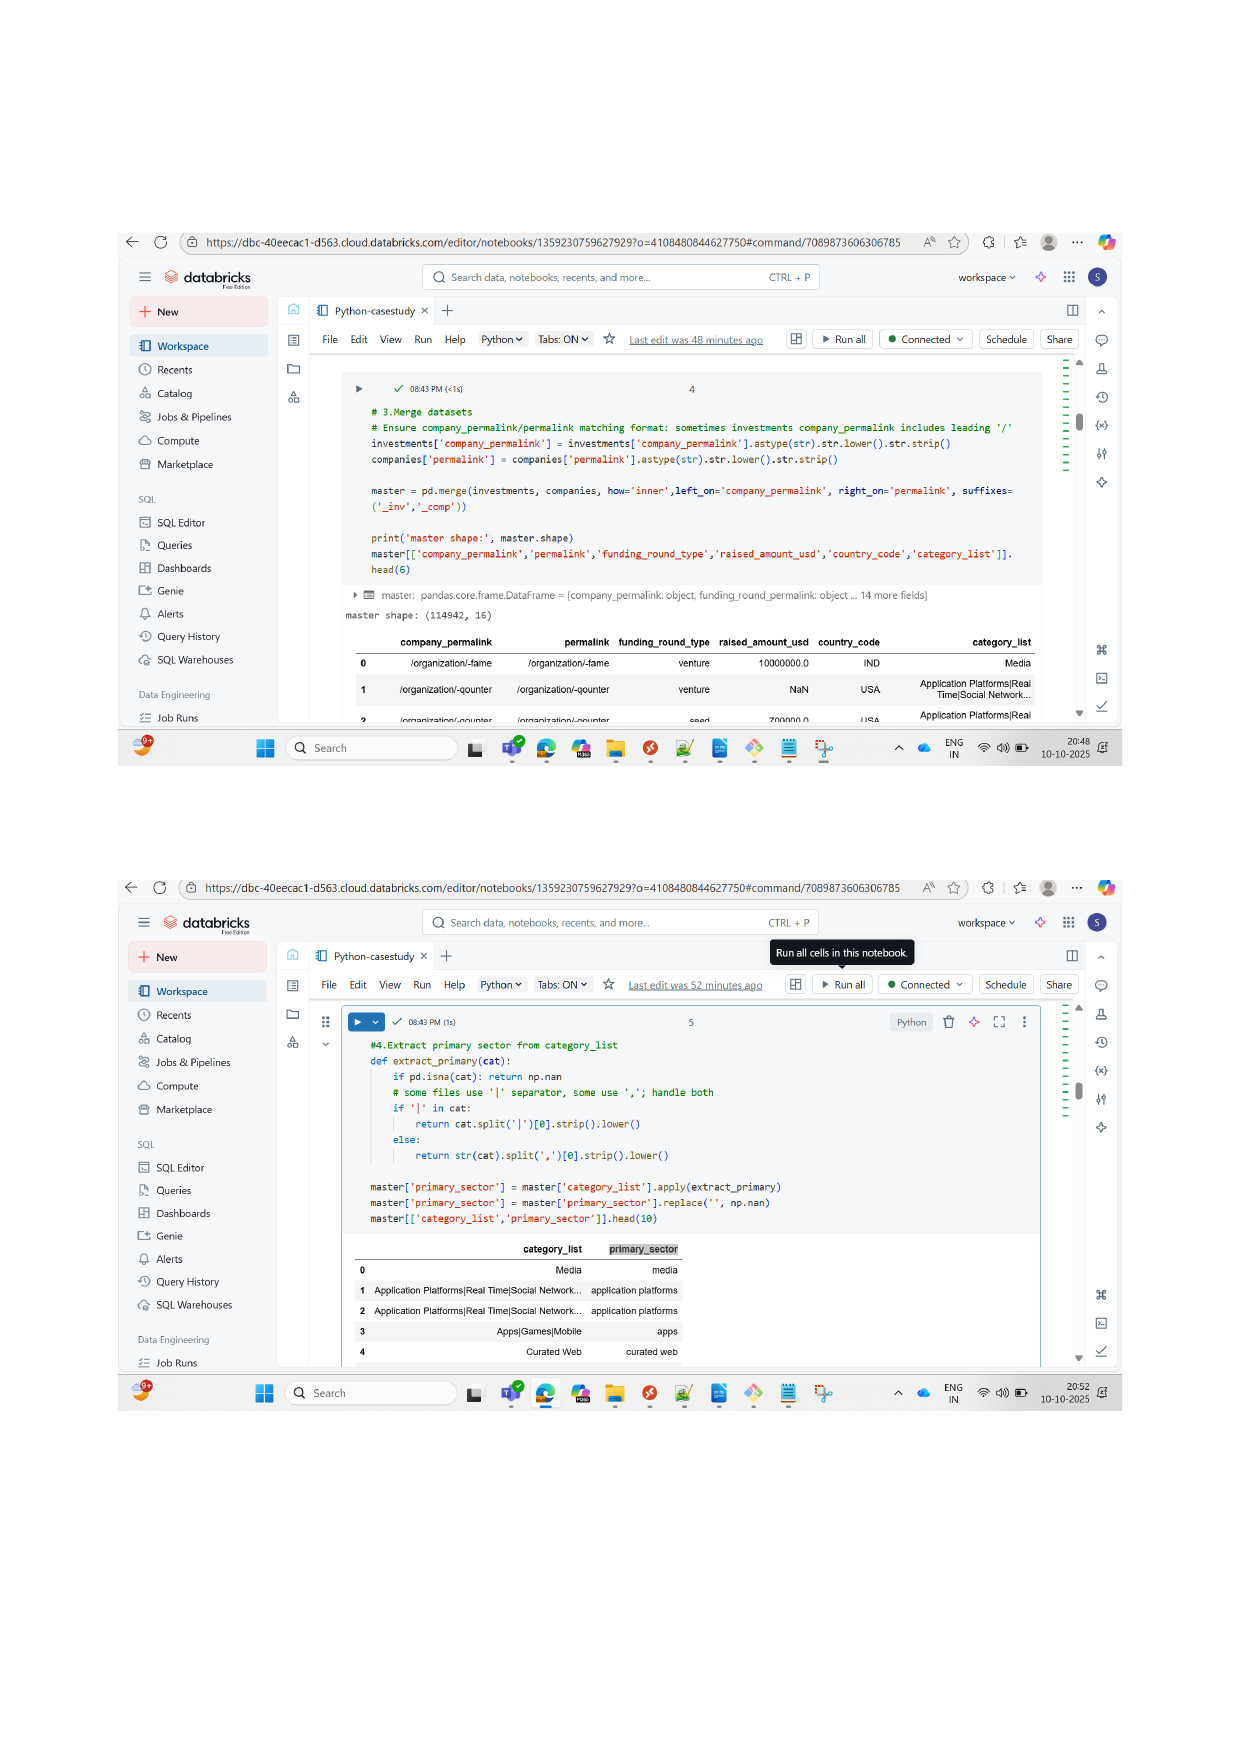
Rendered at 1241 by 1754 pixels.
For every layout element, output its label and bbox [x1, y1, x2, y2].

picture [118, 233, 1123, 766]
picture [118, 880, 1123, 1411]
